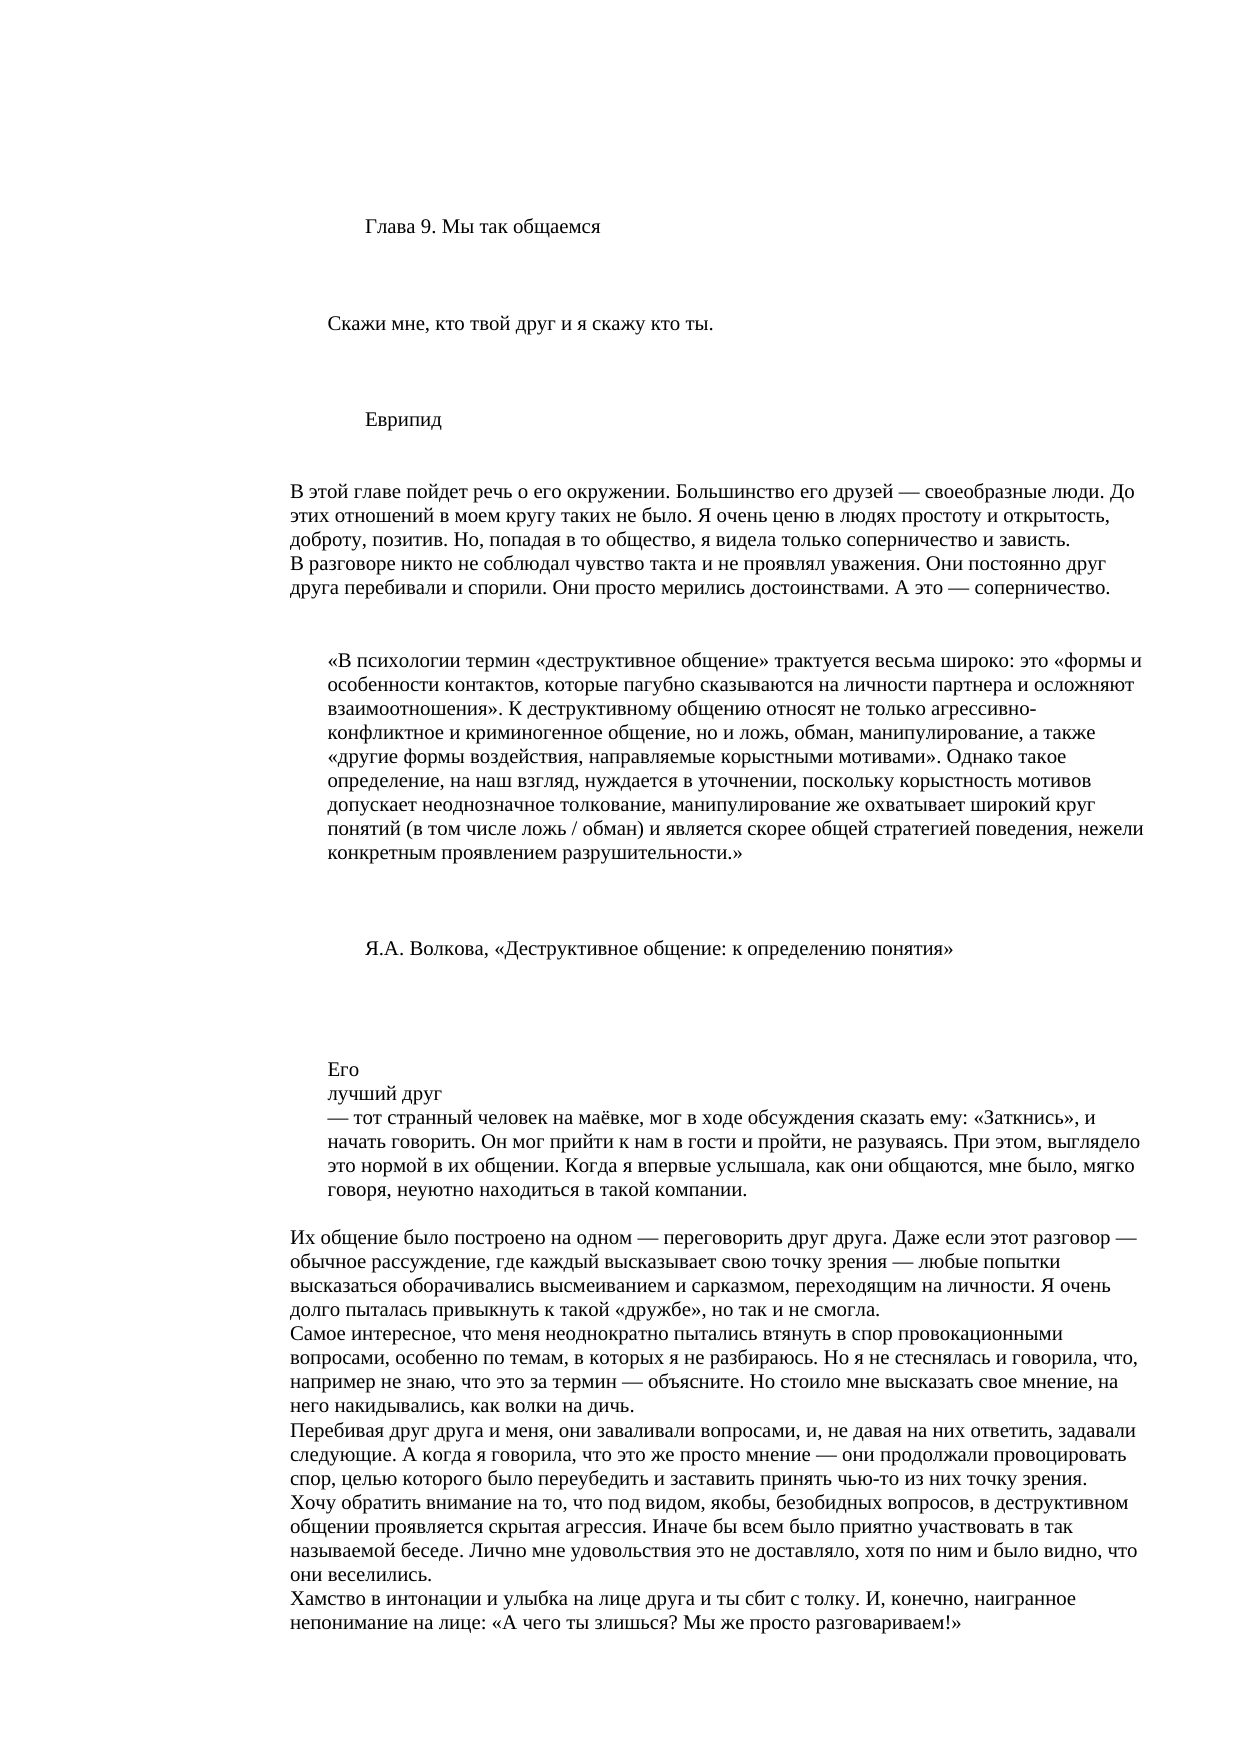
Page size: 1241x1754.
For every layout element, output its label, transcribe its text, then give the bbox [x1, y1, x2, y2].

text лучший друг [327, 1081, 1152, 1105]
text — тот странный человек на маёвке, мог в ходе обсуждения сказать ему: «Заткнись», и начать говорить. Он мог прийти к нам в гости и пройти, не разуваясь. При этом, выглядело это нормой в их общении. Когда я впервые услышала, как они общаются, мне было, мягко говоря, неуютно находиться в такой компании. [327, 1105, 1152, 1201]
text Еврипид [365, 407, 1152, 431]
text Их общение было построено на одном — переговорить друг друга. Даже если этот разговор — обычное рассуждение, где каждый высказывает свою точку зрения — любые попытки высказаться оборачивались высмеиванием и сарказмом, переходящим на личности. Я очень долго пыталась привыкнуть к такой «дружбе», но так и не смогла. [290, 1225, 1152, 1321]
text Глава 9. Мы так общаемся [365, 214, 1152, 238]
text Хамство в интонации и улыбка на лице друга и ты сбит с толку. И, конечно, наигранное непонимание на лице: «А чего ты злишься? Мы же просто разговариваем!» [290, 1586, 1152, 1634]
text «В психологии термин «деструктивное общение» трактуется весьма широко: это «формы и особенности контактов, которые пагубно сказываются на личности партнера и осложняют взаимоотношения». К деструктивному общению относят не только агрессивно-конфликтное и криминогенное общение, но и ложь, обман, манипулирование, а также «другие формы воздействия, направляемые корыстными мотивами». Однако такое определение, на наш взгляд, нуждается в уточнении, поскольку корыстность мотивов допускает неоднозначное толкование, манипулирование же охватывает широкий круг понятий (в том числе ложь / обман) и является скорее общей стратегией поведения, нежели конкретным проявлением разрушительности.» [327, 647, 1152, 864]
text В этой главе пойдет речь о его окружении. Большинство его друзей — своеобразные люди. До этих отношений в моем кругу таких не было. Я очень ценю в людях простоту и открытость, доброту, позитив. Но, попадая в то общество, я видела только соперничество и зависть. [290, 479, 1152, 551]
text Скажи мне, кто твой друг и я скажу кто ты. [327, 311, 1152, 335]
text В разговоре никто не соблюдал чувство такта и не проявлял уважения. Они постоянно друг друга перебивали и спорили. Они просто мерились достоинствами. А это — соперничество. [290, 551, 1152, 599]
text Хочу обратить внимание на то, что под видом, якобы, безобидных вопросов, в деструктивном общении проявляется скрытая агрессия. Иначе бы всем было приятно участвовать в так называемой беседе. Лично мне удовольствия это не доставляло, хотя по ним и было видно, что они веселились. [290, 1490, 1152, 1586]
text Перебивая друг друга и меня, они заваливали вопросами, и, не давая на них ответить, задавали следующие. А когда я говорила, что это же просто мнение — они продолжали провоцировать спор, целью которого было переубедить и заставить принять чью-то из них точку зрения. [290, 1417, 1152, 1490]
text Его [327, 1057, 1152, 1081]
text Я.А. Волкова, «Деструктивное общение: к определению понятия» [365, 936, 1152, 960]
text Самое интересное, что меня неоднократно пытались втянуть в спор провокационными вопросами, особенно по темам, в которых я не разбираюсь. Но я не стеснялась и говорила, что, например не знаю, что это за термин — объясните. Но стоило мне высказать свое мнение, на него накидывались, как волки на дичь. [290, 1321, 1152, 1417]
